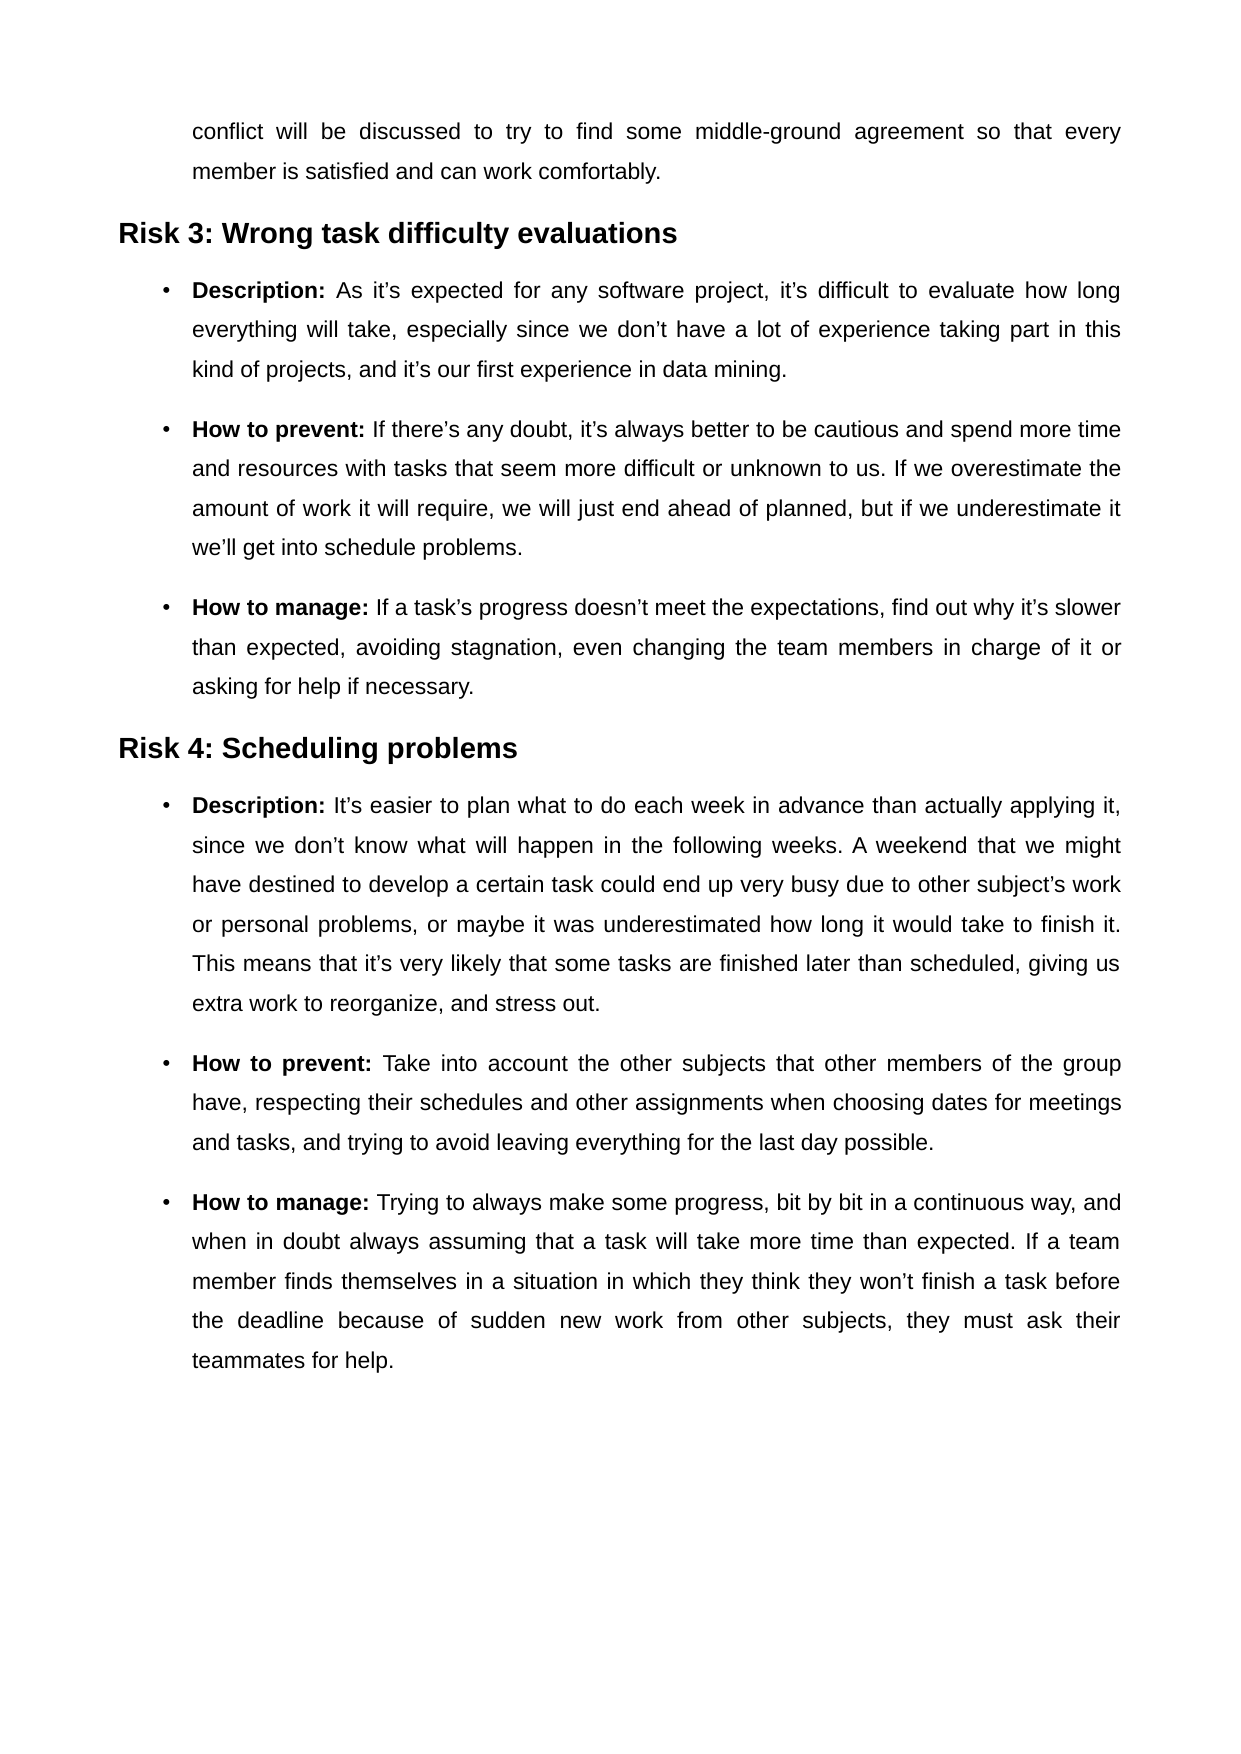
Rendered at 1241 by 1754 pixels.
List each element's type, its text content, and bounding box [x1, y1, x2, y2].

list Description: It’s easier to plan what to do each week in advance than actually applying it, since we don’t know what will happen in the following weeks. A weekend that we might have destined to develop a certain task could end up very busy due to other subject’s work or personal problems, or maybe it was underestimated how long it would take to finish it. This means that it’s very likely that some tasks are finished later than scheduled, giving us extra work to reorganize, and stress out. [162, 792, 1122, 1016]
list How to prevent: If there’s any doubt, it’s always better to be cautious and spend more time and resources with tasks that seem more difficult or unknown to us. If we overestimate the amount of work it will require, we will just end ahead of planned, but if we underestimate it we’ll get into schedule problems. [162, 416, 1122, 560]
list How to manage: If a task’s progress doesn’t meet the expectations, find out why it’s slower than expected, avoiding stagnation, even changing the team members in charge of it or asking for help if necessary. [162, 594, 1122, 699]
subtitle Risk 3: Wrong task difficulty evaluations [118, 216, 1122, 249]
list How to manage: Trying to always make some progress, bit by bit in a continuous way, and when in doubt always assuming that a task will take more time than expected. If a team member finds themselves in a situation in which they think they won’t finish a task before the deadline because of sudden new work from other subjects, they must ask their teammates for help. [162, 1189, 1122, 1373]
list How to prevent: Take into account the other subjects that other members of the group have, respecting their schedules and other assignments when choosing dates for meetings and tasks, and trying to avoid leaving everything for the last day possible. [162, 1049, 1122, 1155]
list Description: As it’s expected for any software project, it’s difficult to evaluate how long everything will take, especially since we don’t have a lot of experience taking part in this kind of projects, and it’s our first experience in data mining. [162, 277, 1122, 382]
subtitle Risk 4: Scheduling problems [118, 731, 1122, 765]
list conflict will be discussed to try to find some middle-ground agreement so that every member is satisfied and can work comfortably. [162, 118, 1122, 184]
